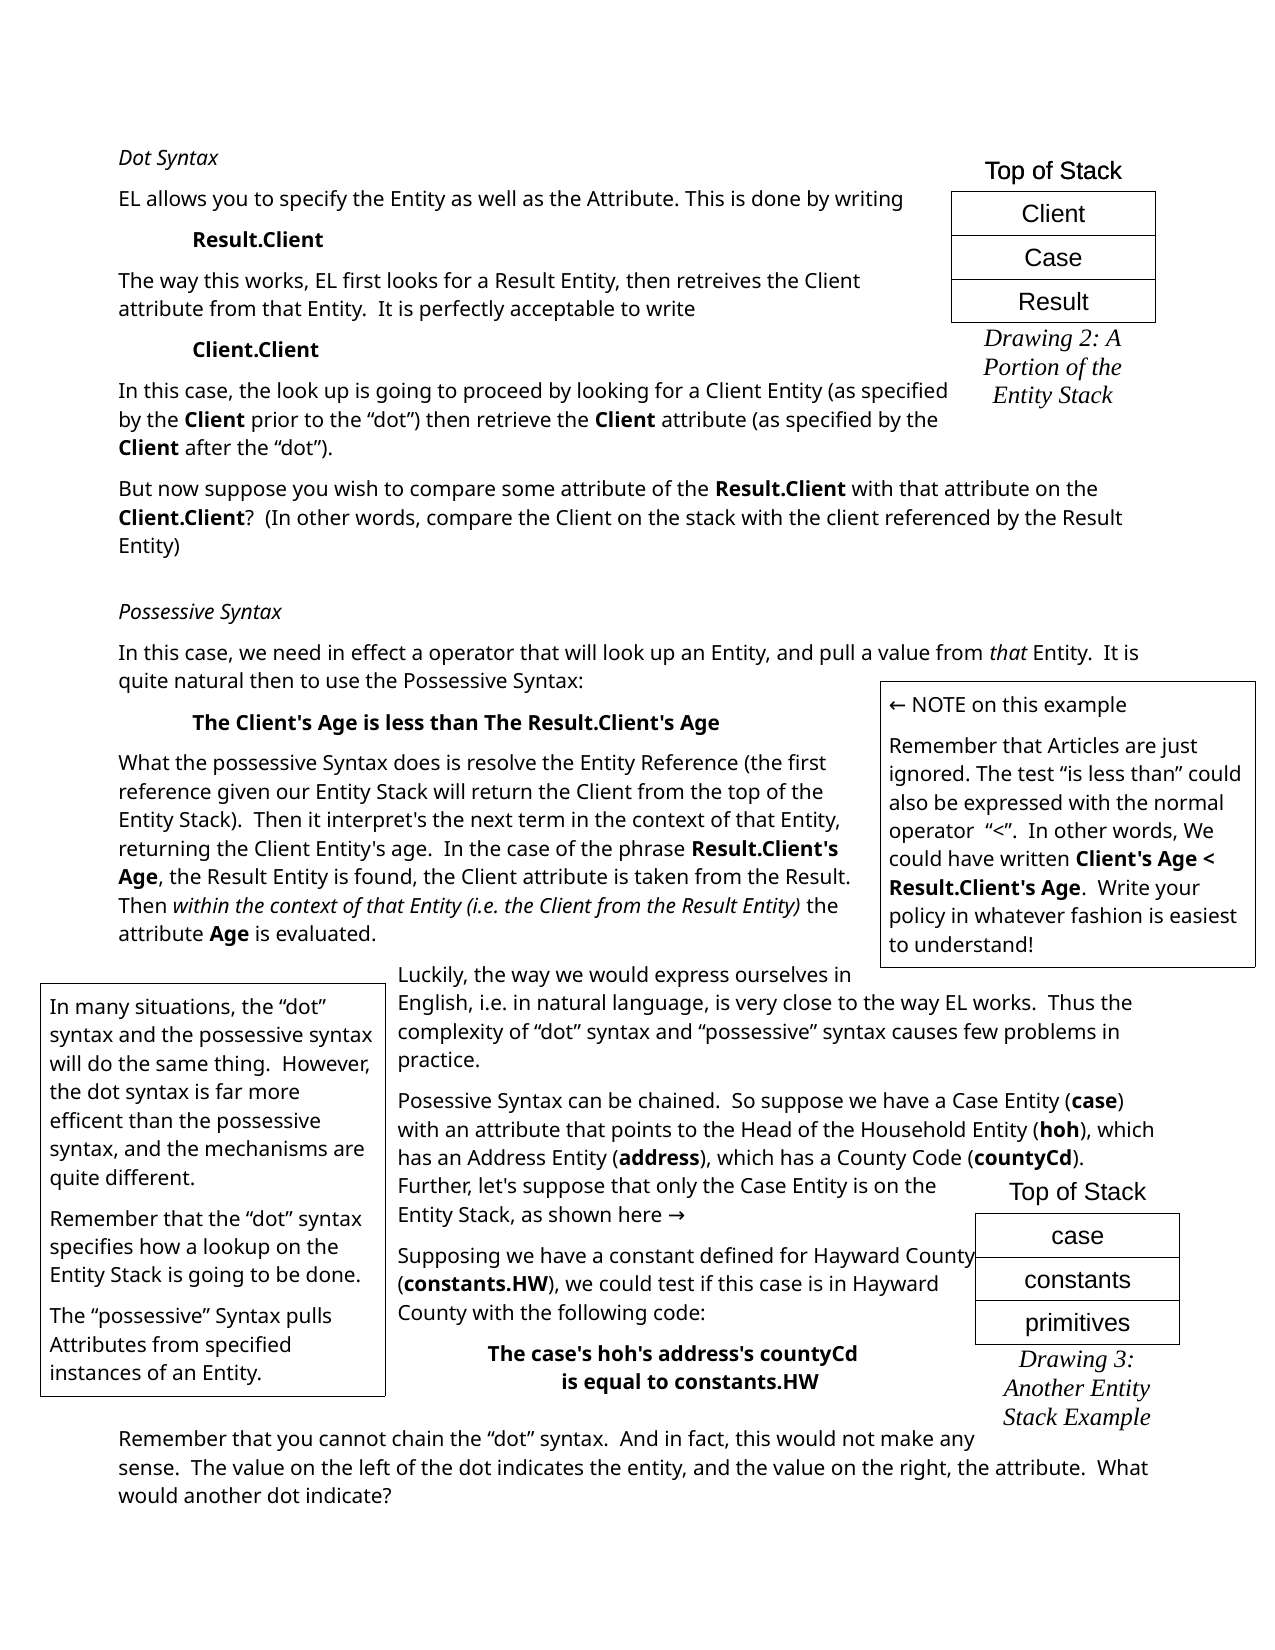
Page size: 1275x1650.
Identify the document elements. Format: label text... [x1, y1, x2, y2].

text Supposing we have a constant defined for Hayward County (constants.HW), we could test if this case is in Hayward County with the following code: [386, 1241, 975, 1326]
text Remember that the “dot” syntax specifies how a lookup on the Entity Stack is going to be done. [49, 1204, 376, 1289]
text Client.Client [118, 336, 952, 364]
text The case's hoh's address's countyCd [386, 1339, 976, 1367]
text In this case, the look up is going to proceed by looking for a Client Entity (as specified by the Client prior to the “dot”) then retrieve the Client attribute (as specified by the Client after the “dot”). [118, 376, 1157, 462]
text Remember that Articles are just ignored. The test “is less than” could also be expressed with the normal operator “<”. In other words, We could have written Client's Age < Result.Client's Age. Write your policy in whatever fashion is easiest to understand! [888, 731, 1246, 958]
text Luckily, the way we would express ourselves in English, i.e. in natural language, is very close to the way EL works. Thus the complexity of “dot” syntax and “possessive” syntax causes few problems in practice. [118, 960, 1157, 1074]
text The Client's Age is less than The Result.Client's Age [118, 708, 879, 736]
text But now suppose you wish to compare some attribute of the Result.Client with that attribute on the Client.Client? (In other words, compare the Client on the stack with the client referenced by the Result Entity) [118, 474, 1157, 559]
text In this case, we need in effect a operator that will look up an Entity, and pull a value from that Entity. It is quite natural then to use the Possessive Syntax: [118, 638, 1157, 967]
text Drawing 2: A Portion of the Entity Stack [952, 323, 1156, 409]
text ← NOTE on this example [888, 690, 1246, 718]
text The way this works, EL first looks for a Result Entity, then retreives the Client attribute from that Entity. It is perfectly acceptable to write [118, 266, 951, 323]
text Drawing 3: Another Entity Stack Example [976, 1345, 1180, 1431]
subtitle Possessive Syntax [118, 597, 1157, 626]
text Remember that you cannot chain the “dot” syntax. And in fact, this would not make any sense. The value on the left of the dot indicates the entity, and the value on the right, the attribute. What would another dot indicate? [118, 1424, 1157, 1509]
text is equal to constants.HW [386, 1367, 976, 1396]
text Luckily, the way we would express ourselves in English, i.e. in natural language, is very close to the way EL works. Thus the complexity of “dot” syntax and “possessive” syntax causes few problems in practice. [41, 984, 385, 1396]
text [976, 1194, 1180, 1213]
text EL allows you to specify the Entity as well as the Attribute. This is done by writing [118, 184, 952, 213]
text The “possessive” Syntax pulls Attributes from specified instances of an Entity. [49, 1302, 376, 1387]
text Posessive Syntax can be chained. So suppose we have a Case Entity (case) with an attribute that points to the Head of the Household Entity (hoh), which has an Address Entity (address), which has a County Code (countyCd). Further, let's suppose that only the Case Entity is on the Entity Stack, as shown here → [386, 1086, 1180, 1228]
text In many situations, the “dot” syntax and the possessive syntax will do the same thing. However, the dot syntax is far more efficent than the possessive syntax, and the mechanisms are quite different. [49, 992, 376, 1191]
text In this case, we need in effect a operator that will look up an Entity, and pull a value from that Entity. It is quite natural then to use the Possessive Syntax: [881, 682, 1255, 967]
text What the possessive Syntax does is resolve the Entity Reference (the first reference given our Entity Stack will return the Client from the top of the Entity Stack). Then it interpret's the next term in the context of that Entity, returning the Client Entity's age. In the case of the phrase Result.Client's Age, the Result Entity is found, the Client attribute is taken from the Result. Then within the context of that Entity (i.e. the Client from the Result Entity) the attribute Age is evaluated. [118, 748, 879, 948]
text Result.Client [118, 225, 951, 254]
subtitle Dot Syntax [118, 143, 1157, 172]
text Drawing 2: A Portion of the Entity Stack [952, 161, 1156, 191]
